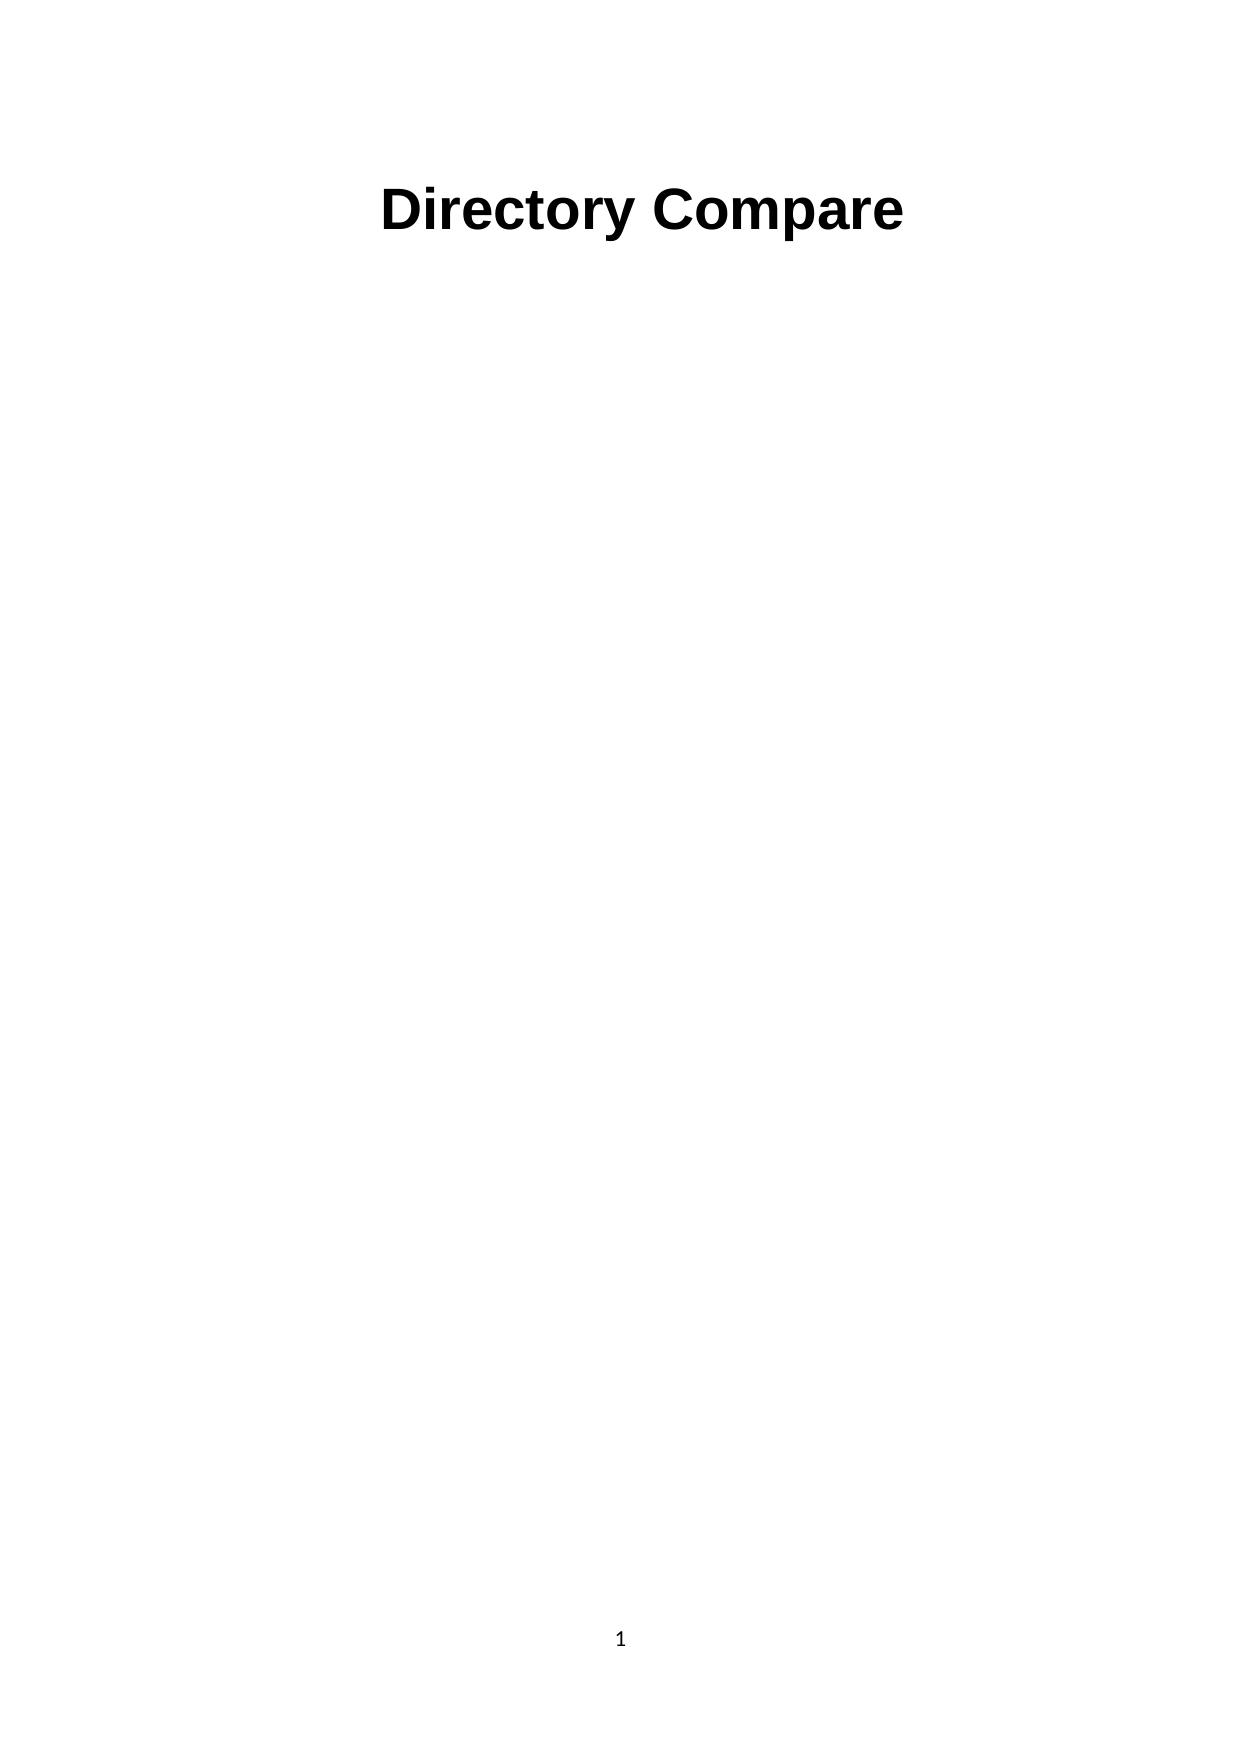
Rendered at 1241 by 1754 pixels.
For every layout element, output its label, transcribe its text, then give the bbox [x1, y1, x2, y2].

title Directory Compare [112, 175, 1128, 242]
